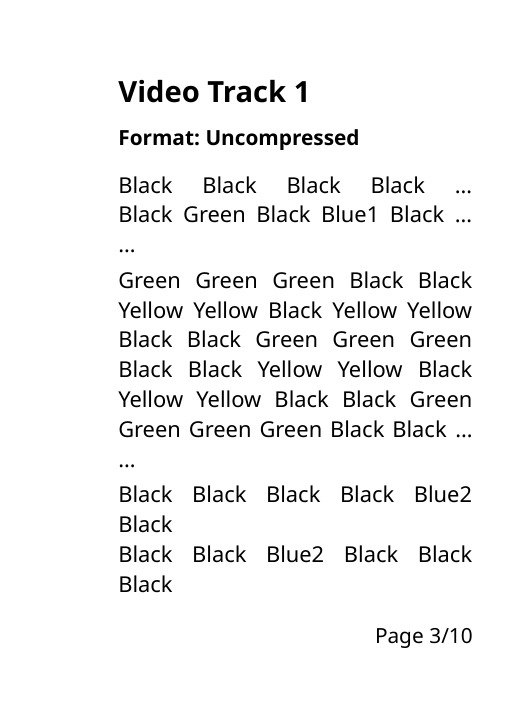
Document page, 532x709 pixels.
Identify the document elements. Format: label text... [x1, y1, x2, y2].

text Green Green Green Black Black Yellow Yellow Black Yellow Yellow Black Black Green Green Green Black Black Yellow Yellow Black Yellow Yellow Black Black Green Green Green Green Black Black … … [118, 265, 472, 473]
text Black Black Black Black Blue2 Black Black Black Blue2 Black Black Black [118, 479, 472, 598]
subtitle Format: Uncompressed [118, 123, 472, 152]
subtitle Video Track 1 [118, 71, 472, 111]
text Black Black Black Black … Black Green Black Blue1 Black … … [118, 169, 472, 259]
